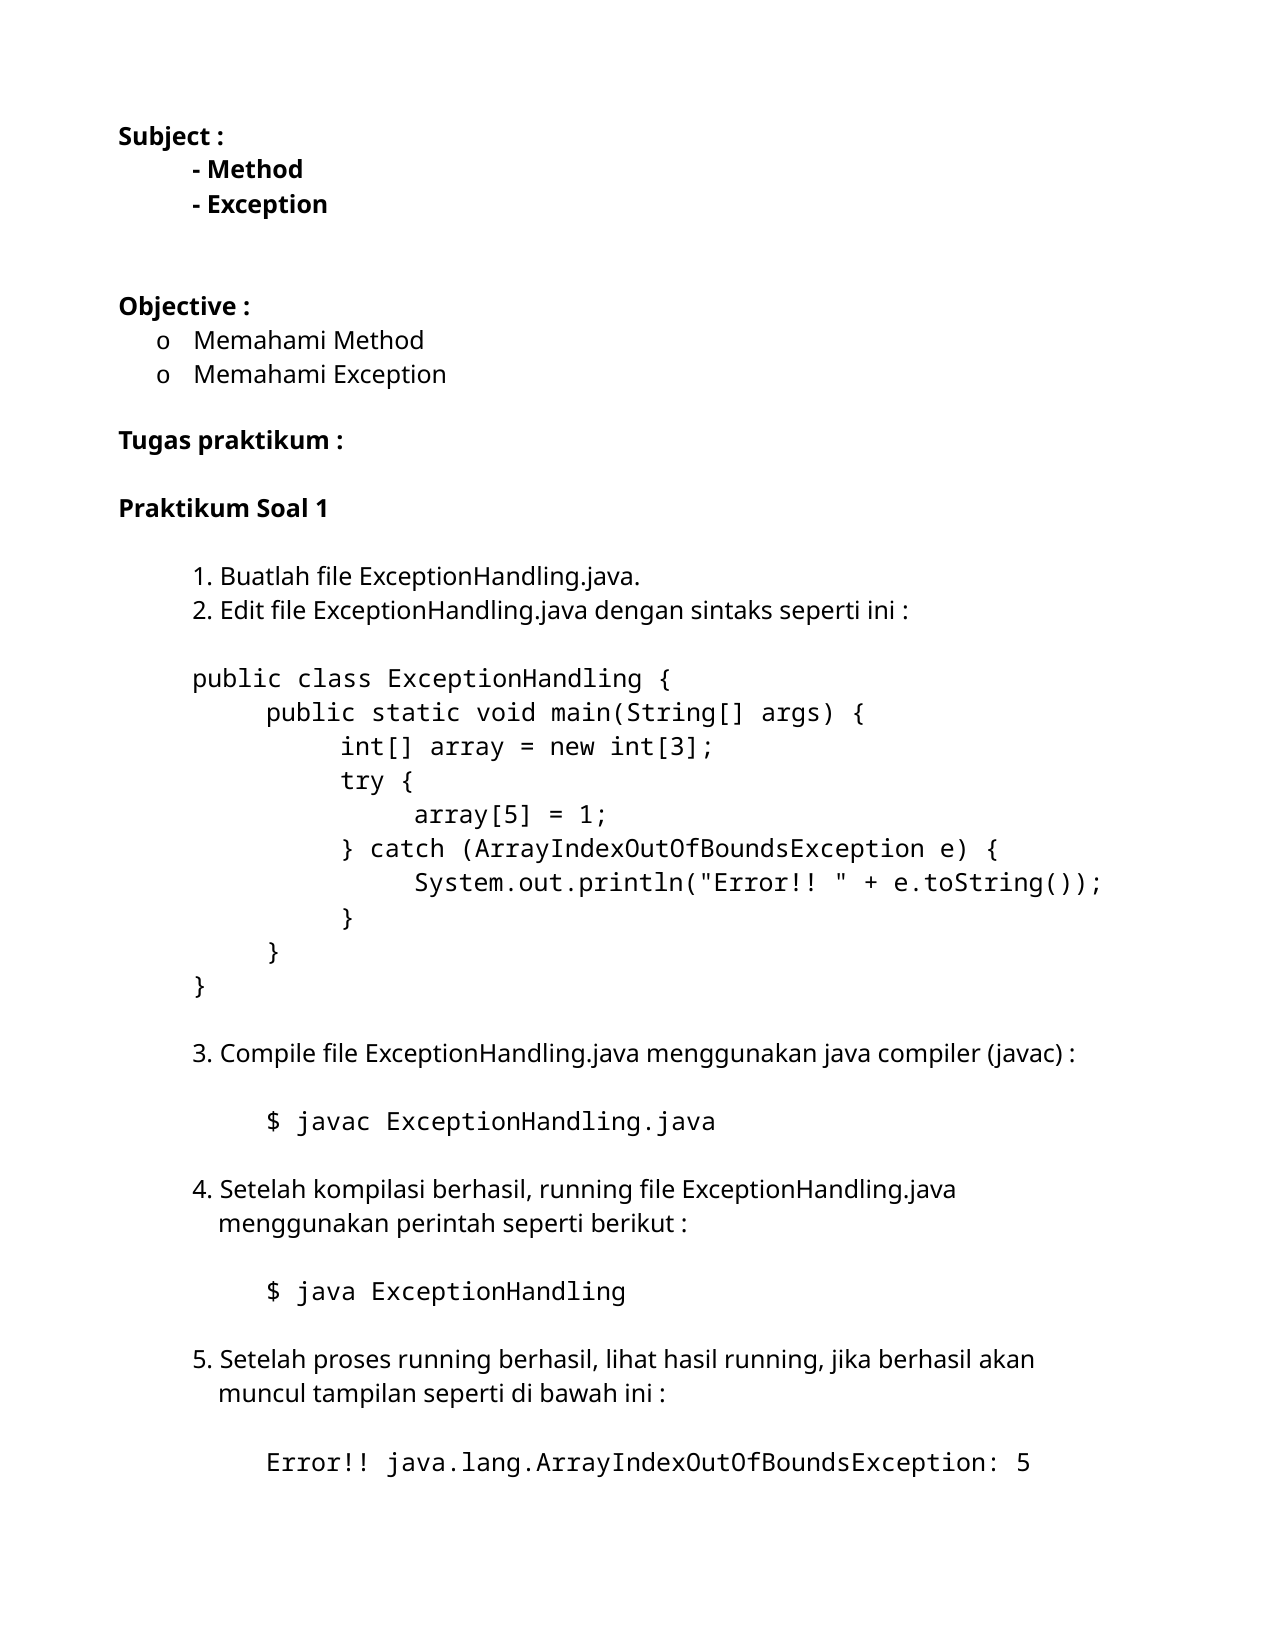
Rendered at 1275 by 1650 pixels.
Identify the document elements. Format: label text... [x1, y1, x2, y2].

subtitle - Method - Exception [118, 152, 1157, 220]
text } catch (ArrayIndexOutOfBoundsException e) { [118, 831, 1157, 865]
text System.out.println("Error!! " + e.toString()); [118, 865, 1157, 899]
text try { [118, 763, 1157, 797]
text } [118, 933, 1157, 967]
list Memahami Exception [156, 357, 1157, 391]
text array[5] = 1; [118, 797, 1157, 831]
text menggunakan perintah seperti berikut : $ java ExceptionHandling [118, 1206, 1157, 1342]
text Tugas praktikum : [118, 422, 1157, 456]
list Memahami Method [156, 322, 1157, 357]
text Objective : [118, 288, 1157, 322]
subtitle Subject : [118, 118, 1157, 152]
text } [118, 899, 1157, 933]
text 5. Setelah proses running berhasil, lihat hasil running, jika berhasil akan [118, 1342, 1157, 1376]
text muncul tampilan seperti di bawah ini : Error!! java.lang.ArrayIndexOutOfBoundsException: 5 [118, 1376, 1157, 1512]
text Praktikum Soal 1 1. Buatlah file ExceptionHandling.java. [118, 490, 1157, 593]
text } 3. Compile file ExceptionHandling.java menggunakan java compiler (javac) : $ javac ExceptionHandling.java 4. Setelah kompilasi berhasil, running file ExceptionHandling.java [118, 967, 1157, 1206]
text int[] array = new int[3]; [118, 729, 1157, 763]
text public static void main(String[] args) { [118, 695, 1157, 729]
text 2. Edit file ExceptionHandling.java dengan sintaks seperti ini : public class ExceptionHandling { [118, 593, 1157, 695]
